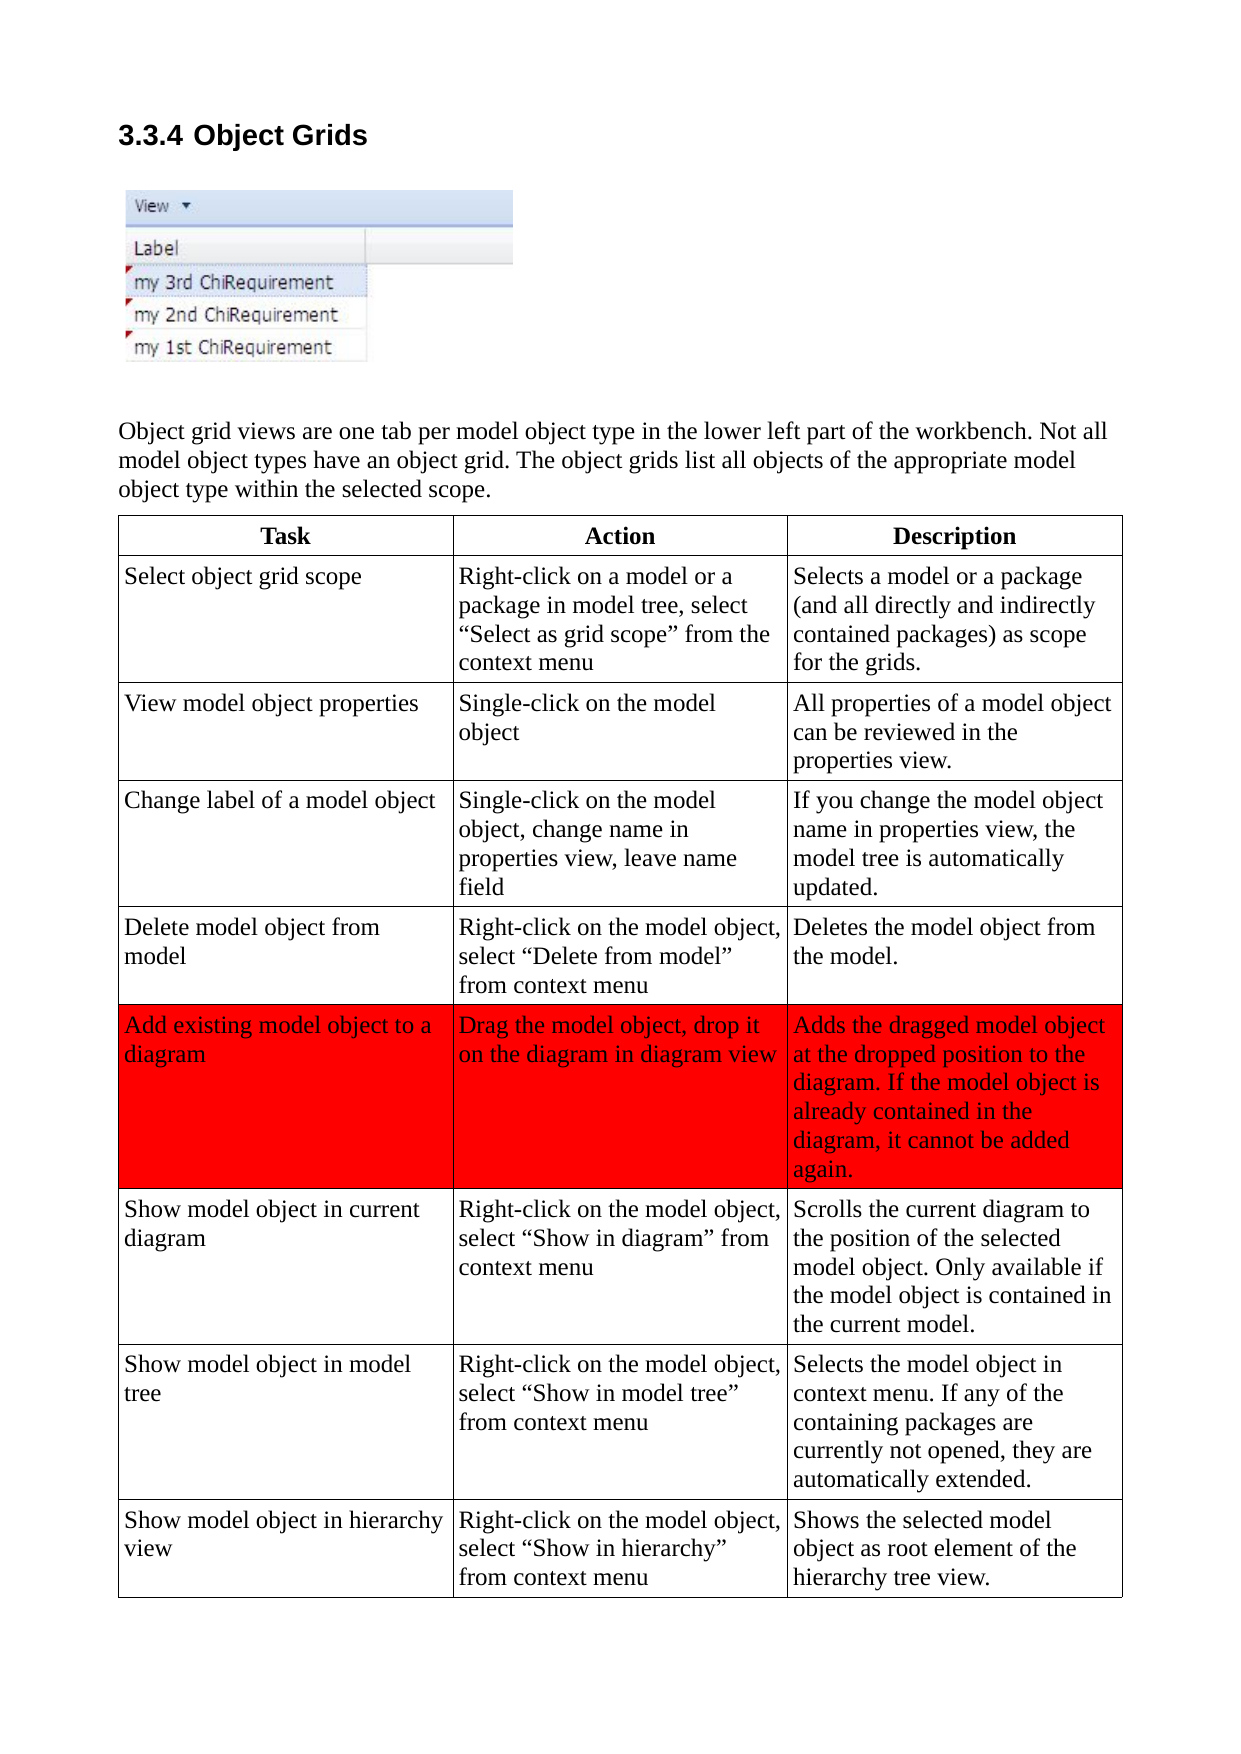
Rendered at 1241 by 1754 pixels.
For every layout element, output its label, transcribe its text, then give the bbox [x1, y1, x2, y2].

table_cell Single-click on the model object [454, 683, 787, 780]
table_cell Single-click on the model object, change name in properties view, leave name field [454, 781, 787, 906]
table_cell Shows the selected model object as root element of the hierarchy tree view. [788, 1500, 1122, 1597]
table_cell Delete model object from model [119, 907, 453, 1004]
table_cell All properties of a model object can be reviewed in the properties view. [788, 683, 1122, 780]
table_cell View model object properties [119, 683, 453, 780]
table_cell Selects a model or a package (and all directly and indirectly contained packages) as scope for the grids. [788, 556, 1122, 682]
table_header Action [454, 516, 787, 555]
picture [125, 190, 513, 362]
table_cell Scrolls the current diagram to the position of the selected model object. Only available if the model object is contained in the current model. [788, 1189, 1122, 1343]
table_cell Deletes the model object from the model. [788, 907, 1122, 1004]
table_cell Show model object in model tree [119, 1345, 453, 1499]
text Object grid views are one tab per model object type in the lower left part of the workbench. Not all model object types have an object grid. The object grids list all objects of the appropriate model object type within the selected scope. [118, 416, 1122, 503]
table_cell Right-click on the model object, select “Delete from model” from context menu [454, 907, 787, 1004]
table_cell Selects the model object in context menu. If any of the containing packages are currently not opened, they are automatically extended. [788, 1345, 1122, 1499]
table_cell Drag the model object, drop it on the diagram in diagram view [454, 1005, 787, 1188]
table_header Task [119, 516, 453, 555]
table_cell Right-click on the model object, select “Show in hierarchy” from context menu [454, 1500, 787, 1597]
table_cell Right-click on a model or a package in model tree, select “Select as grid scope” from the context menu [454, 556, 787, 682]
subtitle Object Grids [118, 118, 1122, 152]
table_cell Right-click on the model object, select “Show in diagram” from context menu [454, 1189, 787, 1343]
table_cell Show model object in hierarchy view [119, 1500, 453, 1597]
table_cell Right-click on the model object, select “Show in model tree” from context menu [454, 1345, 787, 1499]
table_cell Select object grid scope [119, 556, 453, 682]
table_cell Add existing model object to a diagram [119, 1005, 453, 1188]
table_cell Show model object in current diagram [119, 1189, 453, 1343]
table_header Description [788, 516, 1122, 555]
table_cell Change label of a model object [119, 781, 453, 906]
table_cell Adds the dragged model object at the dropped position to the diagram. If the model object is already contained in the diagram, it cannot be added again. [788, 1005, 1122, 1188]
table_cell If you change the model object name in properties view, the model tree is automatically updated. [788, 781, 1122, 906]
